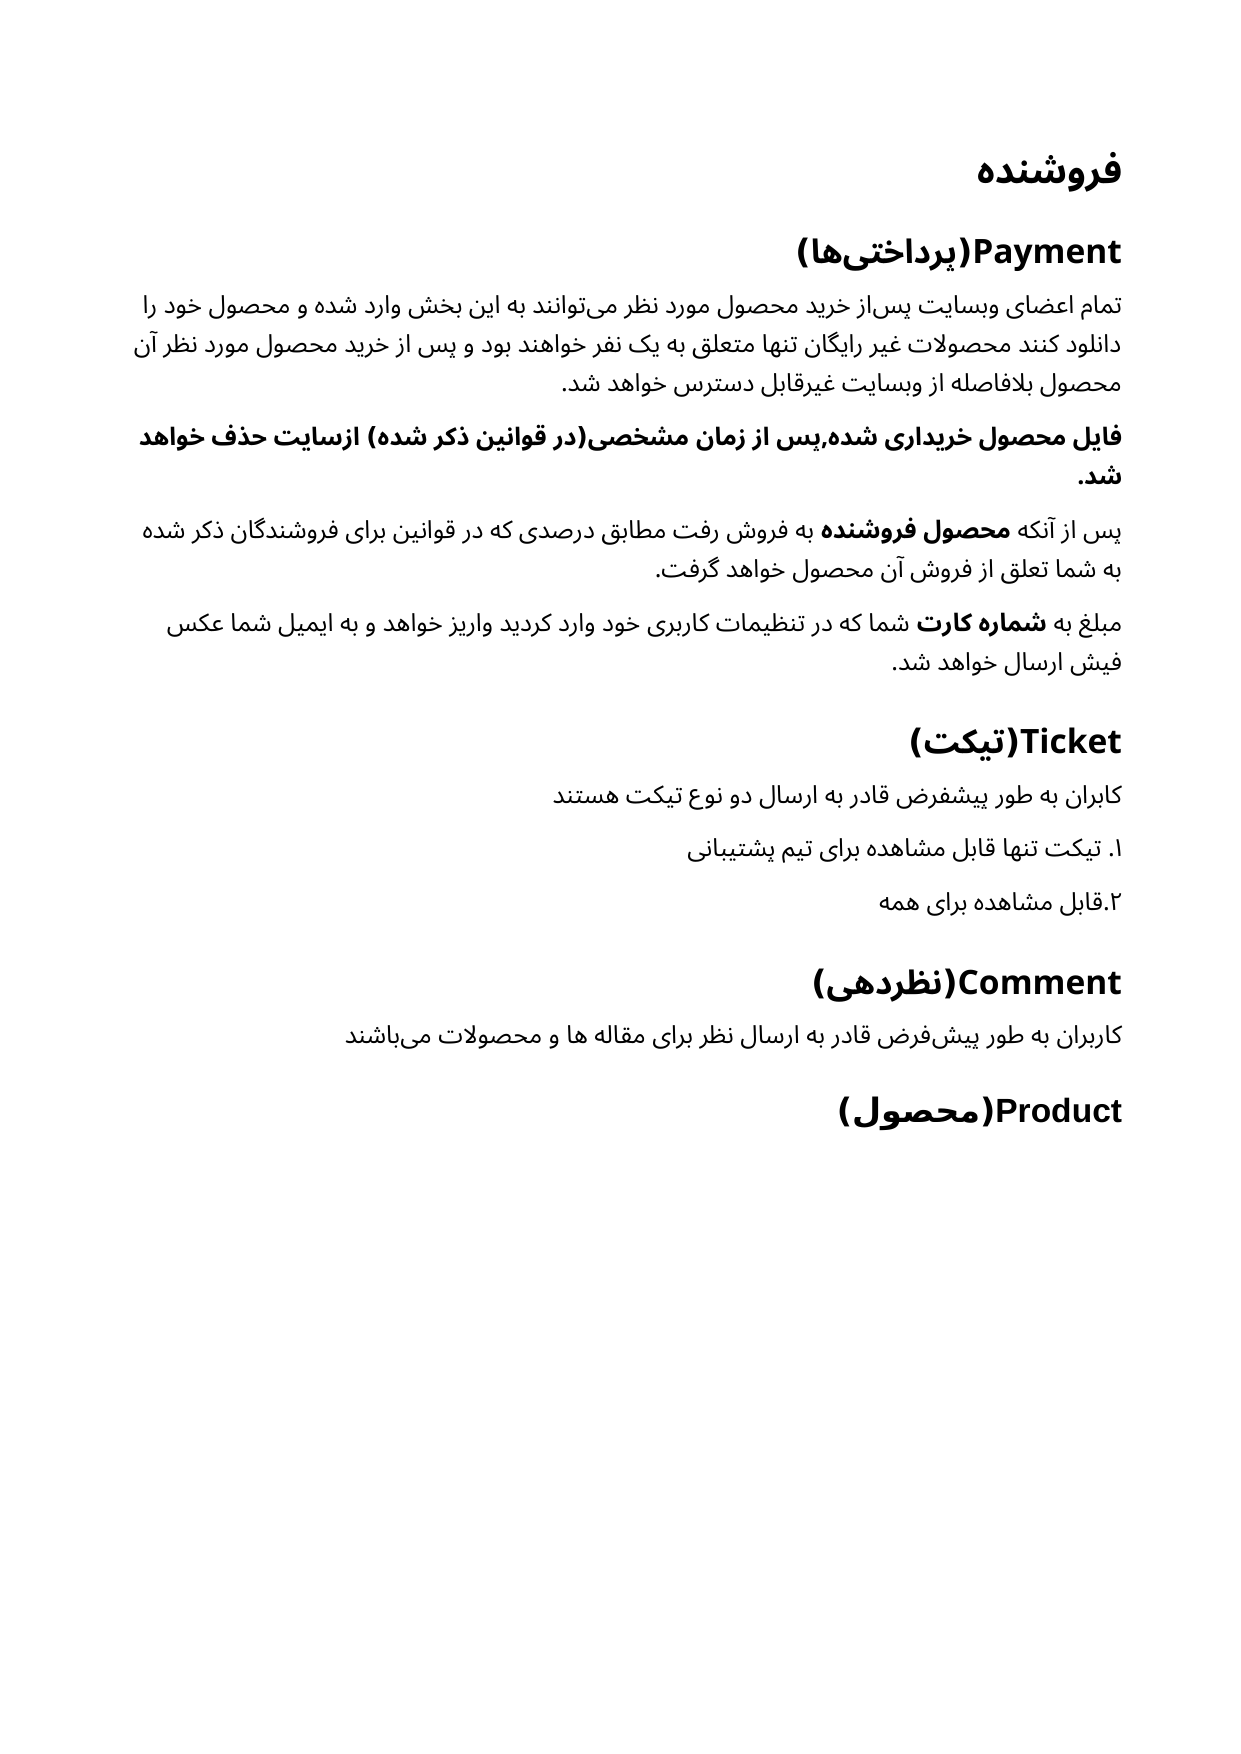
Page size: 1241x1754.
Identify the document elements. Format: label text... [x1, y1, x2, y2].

subtitle Ticket(تیکت) [118, 718, 1122, 764]
subtitle Product(محصول) [118, 1091, 1122, 1131]
text کابران به طور پیشفرض قادر به ارسال دو نوع تیکت هستند [118, 776, 1122, 810]
text کاربران به طور پیش‌فرض قادر به ارسال نظر برای مقاله ها و محصولات می‌باشند [118, 1017, 1122, 1051]
text مبلغ به شماره کارت شما که در تنظیمات کاربری خود وارد کردید واریز خواهد و به ایمیل شما عکس فیش ارسال خواهد شد. [118, 604, 1122, 677]
subtitle Comment(نظردهی) [118, 958, 1122, 1004]
text تمام اعضای وبسایت پس‌از خرید محصول مورد نظر می‌توانند به این بخش وارد شده و محصول خود را دانلود کنند محصولات غیر رایگان تنها متعلق به یک نفر خواهند بود و پس از خرید محصول مورد نظر آن محصول بلافاصله از وبسایت غیرقابل دسترس خواهد شد. [118, 286, 1122, 399]
subtitle فروشنده [118, 143, 1122, 195]
text فایل محصول خریداری شده,پس از زمان مشخصی(در قوانین ذکر شده) ازسایت حذف خواهد شد. [118, 418, 1122, 492]
text ۲.قابل مشاهده برای همه [118, 884, 1122, 918]
subtitle Payment(پرداختی‌ها) [118, 228, 1122, 274]
text پس از آنکه محصول فروشنده به فروش رفت مطابق درصدی که در قوانین برای فروشندگان ذکر شده به شما تعلق از فروش آن محصول خواهد گرفت. [118, 511, 1122, 584]
text ۱. تیکت تنها قابل مشاهده برای تیم پشتیبانی [118, 830, 1122, 864]
